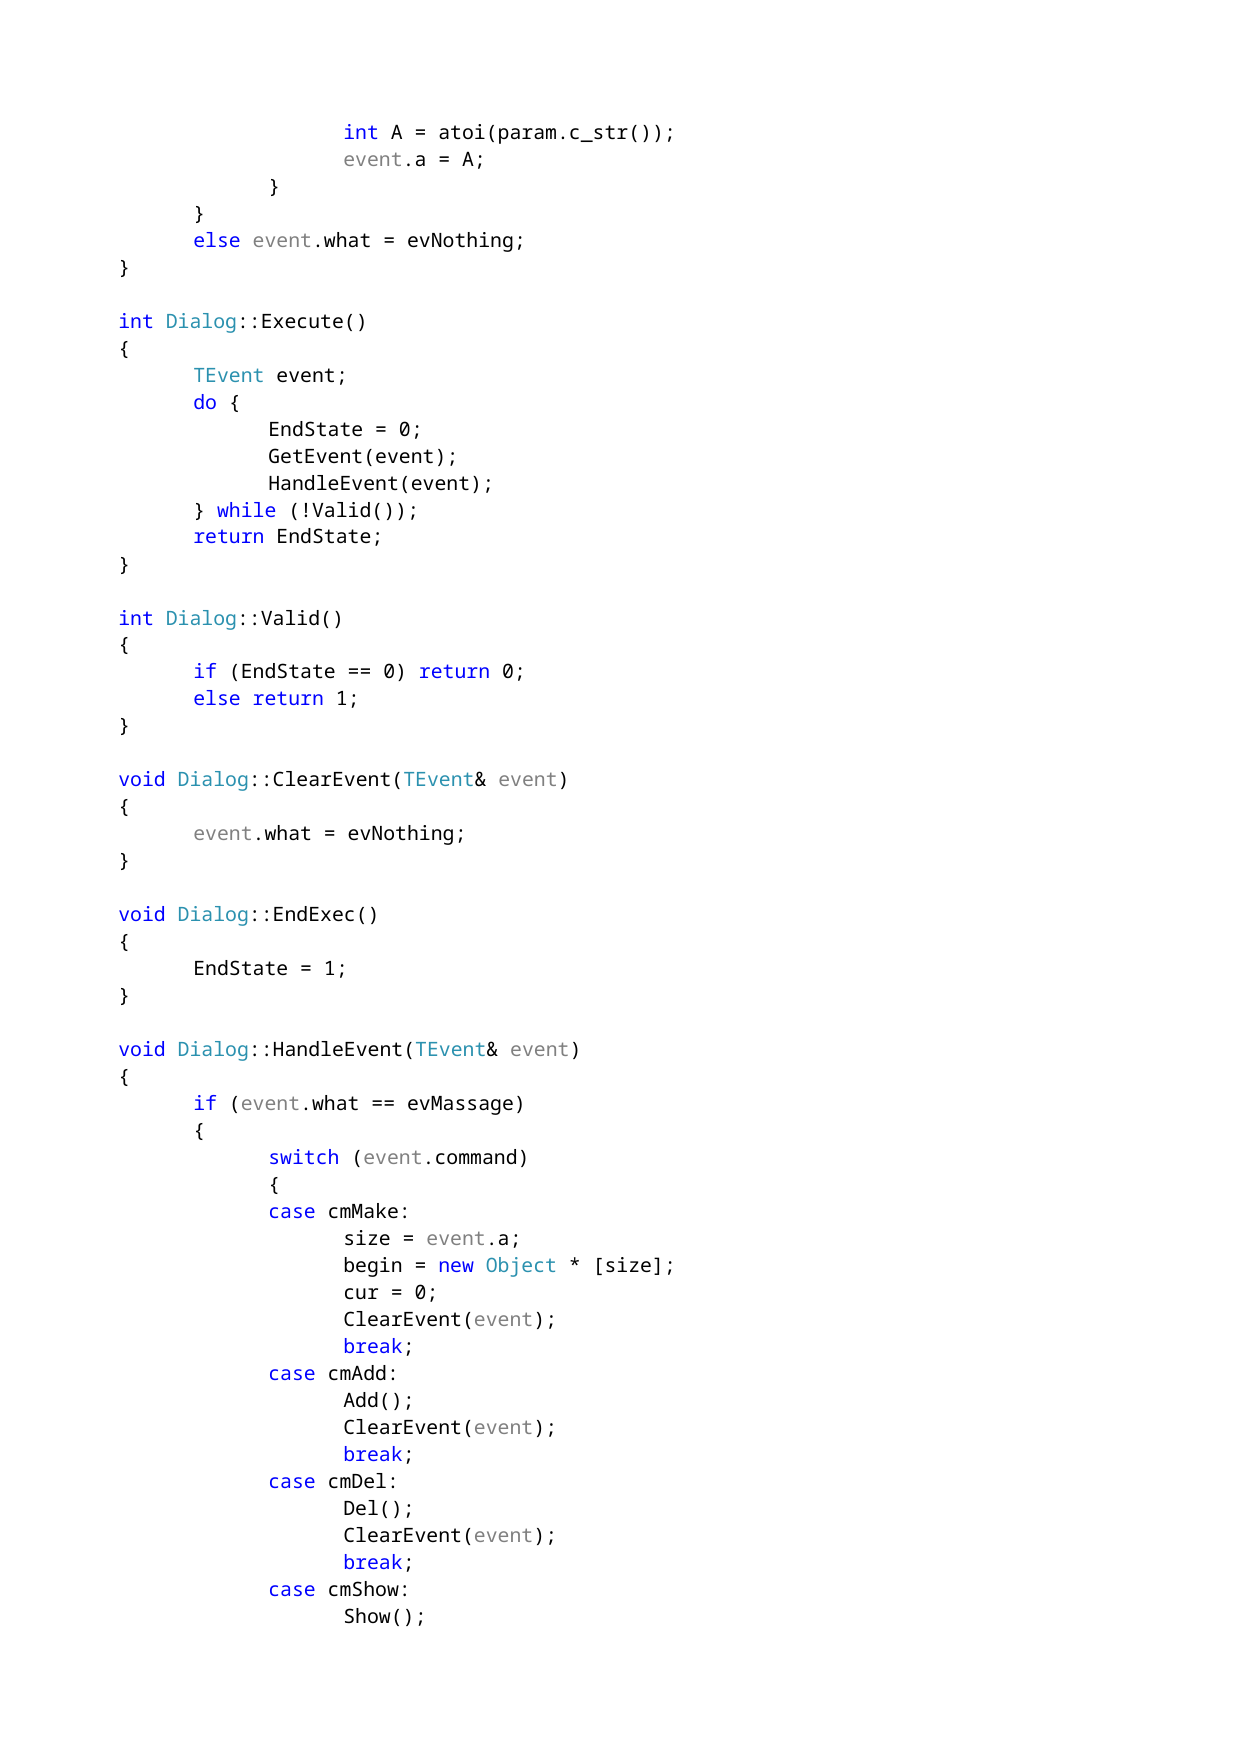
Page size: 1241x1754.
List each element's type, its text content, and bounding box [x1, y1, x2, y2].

text size = event.a; [118, 1224, 1122, 1251]
text { [118, 334, 1122, 361]
text break; [118, 1548, 1122, 1575]
text { [118, 927, 1122, 954]
text else event.what = evNothing; [118, 226, 1122, 253]
text EndState = 0; [118, 415, 1122, 442]
text GetEvent(event); [118, 442, 1122, 469]
text void Dialog::ClearEvent(TEvent& event) [118, 766, 1122, 793]
text switch (event.command) [118, 1143, 1122, 1170]
text { [118, 793, 1122, 819]
text EndState = 1; [118, 954, 1122, 981]
text ClearEvent(event); [118, 1521, 1122, 1548]
text TEvent event; [118, 361, 1122, 388]
text case cmDel: [118, 1467, 1122, 1494]
text case cmShow: [118, 1575, 1122, 1602]
text event.a = A; [118, 145, 1122, 172]
text { [118, 631, 1122, 658]
text cur = 0; [118, 1278, 1122, 1305]
text { [118, 1116, 1122, 1143]
text case cmAdd: [118, 1359, 1122, 1386]
text Show(); [118, 1602, 1122, 1629]
text case cmMake: [118, 1197, 1122, 1224]
text } [118, 847, 1122, 873]
text } [118, 253, 1122, 280]
text { [118, 1170, 1122, 1197]
text break; [118, 1440, 1122, 1467]
text Add(); [118, 1386, 1122, 1413]
text } while (!Valid()); [118, 496, 1122, 523]
text } [118, 981, 1122, 1008]
text int A = atoi(param.c_str()); [118, 118, 1122, 145]
text } [118, 712, 1122, 739]
text Del(); [118, 1494, 1122, 1521]
text { [118, 1062, 1122, 1089]
text if (event.what == evMassage) [118, 1089, 1122, 1116]
text ClearEvent(event); [118, 1305, 1122, 1332]
text HandleEvent(event); [118, 469, 1122, 496]
text do { [118, 388, 1122, 415]
text ClearEvent(event); [118, 1413, 1122, 1440]
text } [118, 199, 1122, 226]
text break; [118, 1332, 1122, 1359]
text return EndState; [118, 523, 1122, 550]
text event.what = evNothing; [118, 819, 1122, 847]
text } [118, 550, 1122, 577]
text } [118, 172, 1122, 199]
text void Dialog::EndExec() [118, 901, 1122, 927]
text int Dialog::Execute() [118, 307, 1122, 334]
text void Dialog::HandleEvent(TEvent& event) [118, 1035, 1122, 1062]
text if (EndState == 0) return 0; [118, 658, 1122, 685]
text begin = new Object * [size]; [118, 1251, 1122, 1278]
text else return 1; [118, 685, 1122, 712]
text int Dialog::Valid() [118, 604, 1122, 631]
